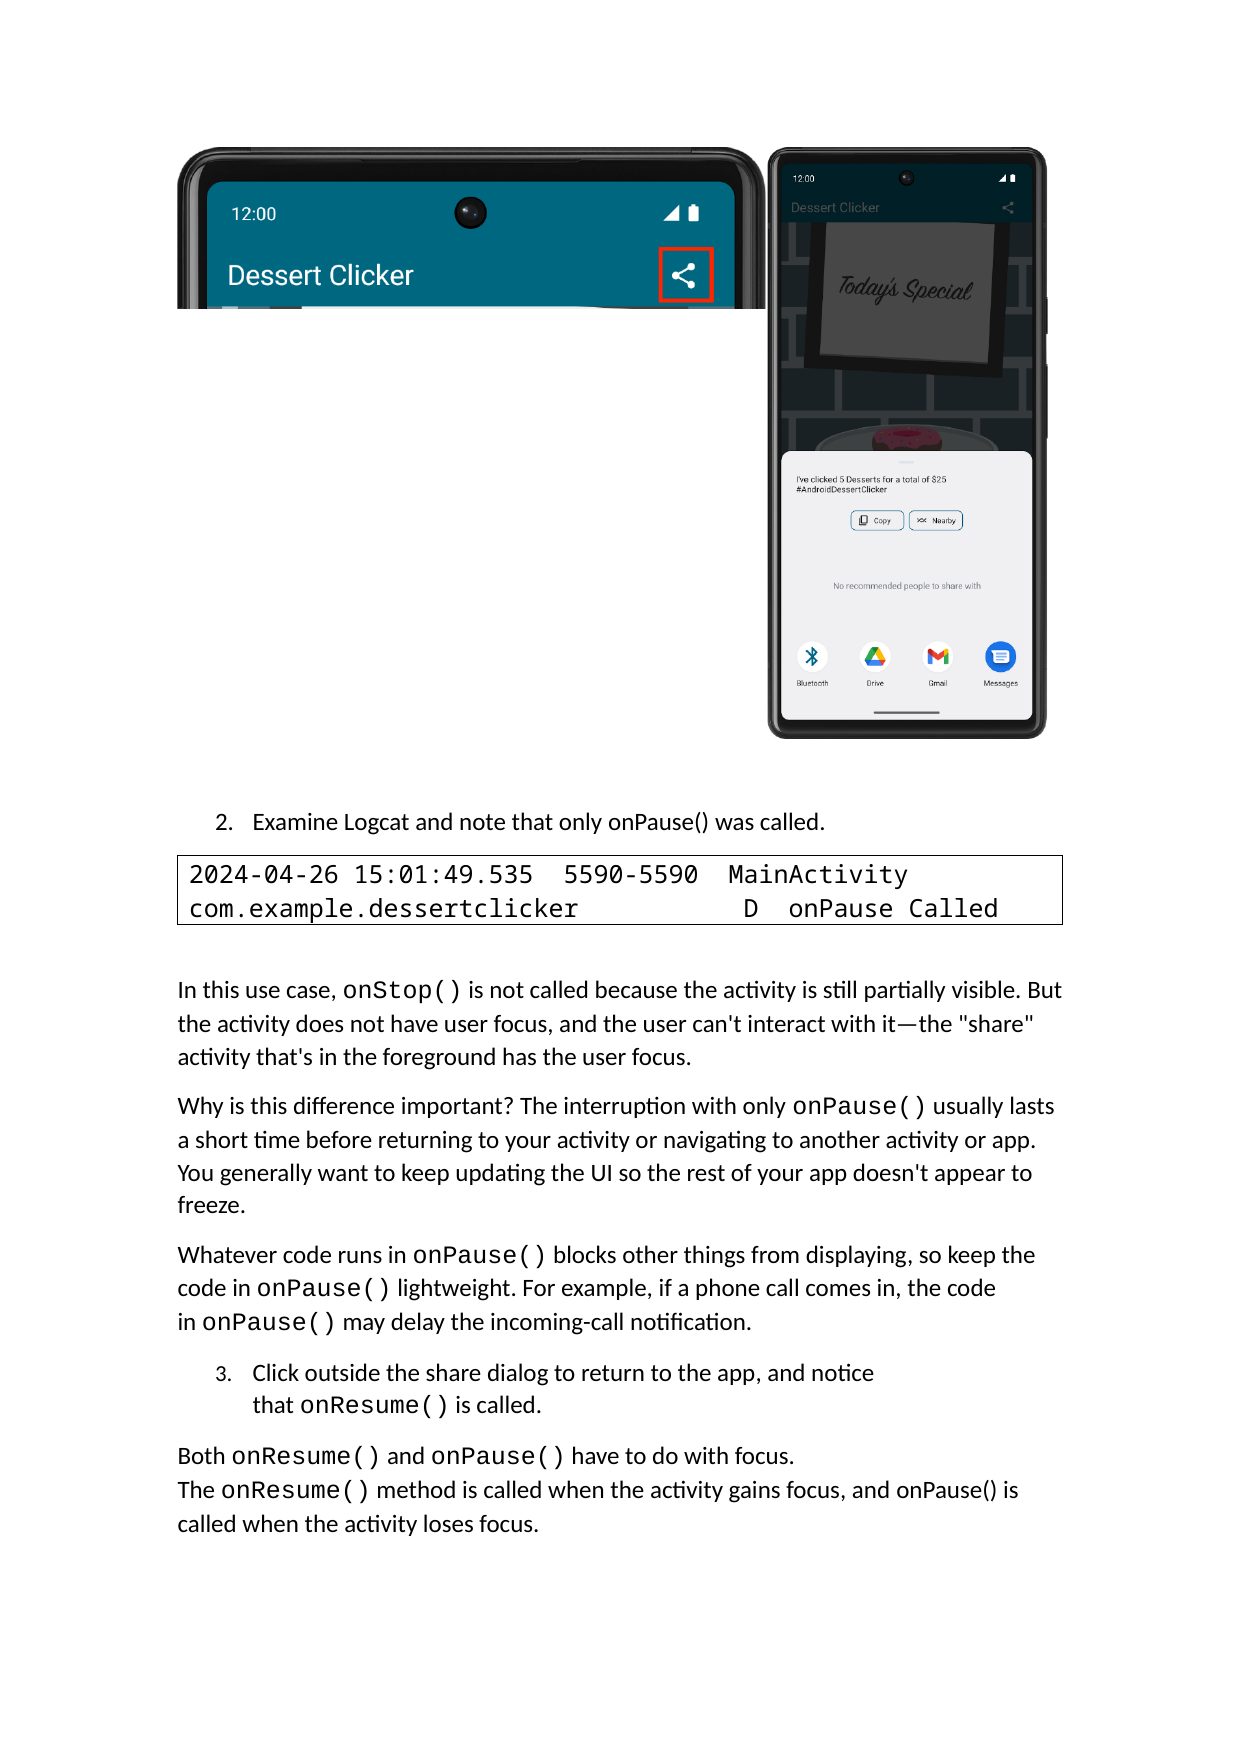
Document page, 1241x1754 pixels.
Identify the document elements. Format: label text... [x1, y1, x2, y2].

text In this use case, onStop() is not called because the activity is still partially visible. But the activity does not have user focus, and the user can't interact with it—the "share" activity that's in the foreground has the user focus. [177, 975, 1063, 1072]
list Examine Logcat and note that only onPause() was called. [215, 806, 1063, 836]
text Both onResume() and onPause() have to do with focus. The onResume() method is called when the activity gains focus, and onPause() is called when the activity loses focus. [177, 1440, 1063, 1538]
list Click outside the share dialog to return to the app, and notice that onResume() is called. [215, 1357, 1063, 1421]
table_header 2024-04-26 15:01:49.535 5590-5590 MainActivity com.example.dessertclicker D onPause Called [178, 856, 1062, 924]
text Whatever code runs in onPause() blocks other things from displaying, so keep the code in onPause() lightweight. For example, if a phone call comes in, the code in onPause() may delay the incoming-call notification. [177, 1239, 1063, 1338]
text Why is this difference important? The interruption with only onPause() usually lasts a short time before returning to your activity or navigating to another activity or app. You generally want to keep updating the UI so the rest of your app doesn't appear to freeze. [177, 1090, 1063, 1220]
